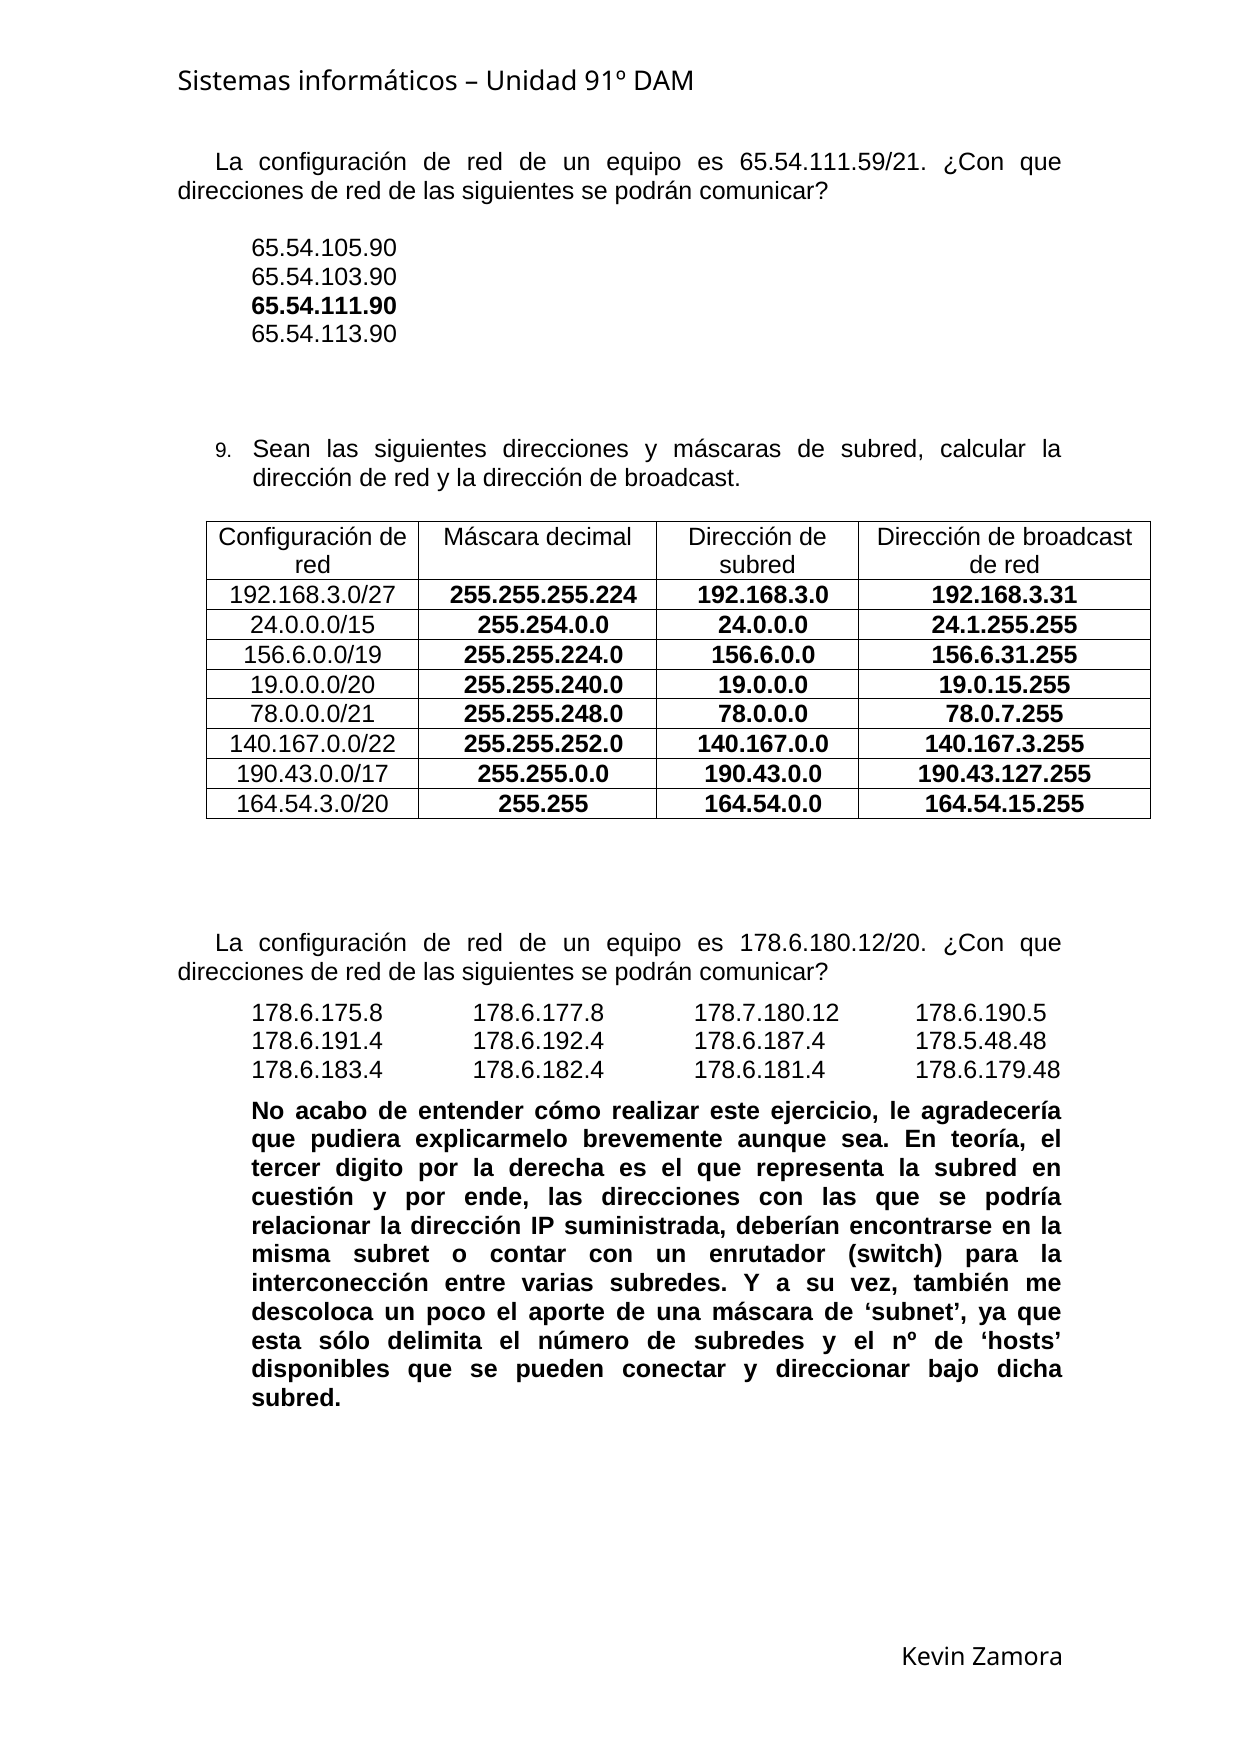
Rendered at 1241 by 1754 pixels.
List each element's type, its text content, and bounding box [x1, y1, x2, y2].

text 65.54.105.90 [215, 233, 1063, 262]
table_cell 255.255 [419, 789, 656, 817]
table_cell 255.255.0.0 [419, 759, 656, 788]
table_cell 190.43.127.255 [859, 759, 1150, 788]
table_cell 255.255.255.224 [419, 580, 656, 609]
table_cell 255.254.0.0 [419, 610, 656, 639]
table_cell 78.0.0.0/21 [207, 699, 418, 728]
table_cell 164.54.0.0 [657, 789, 858, 817]
text No acabo de entender cómo realizar este ejercicio, le agradecería que pudiera explicarmelo brevemente aunque sea. En teoría, el tercer digito por la derecha es el que representa la subred en cuestión y por ende, las direcciones con las que se podría relacionar la dirección IP suministrada, deberían encontrarse en la misma subret o contar con un enrutador (switch) para la interconección entre varias subredes. Y a su vez, también me descoloca un poco el aporte de una máscara de ‘subnet’, ya que esta sólo delimita el número de subredes y el nº de ‘hosts’ disponibles que se pueden conectar y direccionar bajo dicha subred. [251, 1096, 1063, 1412]
table_header Configuración de red [207, 522, 418, 579]
text La configuración de red de un equipo es 65.54.111.59/21. ¿Con que direcciones de red de las siguientes se podrán comunicar? [177, 147, 1063, 204]
table_cell 156.6.0.0/19 [207, 640, 418, 668]
table_cell 140.167.0.0/22 [207, 729, 418, 758]
text 65.54.103.90 [215, 262, 1063, 291]
table_cell 164.54.15.255 [859, 789, 1150, 817]
text La configuración de red de un equipo es 178.6.180.12/20. ¿Con que direcciones de red de las siguientes se podrán comunicar? [177, 928, 1063, 986]
table_cell 24.0.0.0 [657, 610, 858, 639]
table_cell 78.0.7.255 [859, 699, 1150, 728]
text 178.6.183.4 178.6.182.4 178.6.181.4 178.6.179.48 [215, 1055, 1063, 1084]
table_cell 78.0.0.0 [657, 699, 858, 728]
table_cell 192.168.3.31 [859, 580, 1150, 609]
table_cell 24.1.255.255 [859, 610, 1150, 639]
text 65.54.111.90 [215, 291, 1063, 319]
table_cell 140.167.3.255 [859, 729, 1150, 758]
table_cell 156.6.31.255 [859, 640, 1150, 668]
table_cell 164.54.3.0/20 [207, 789, 418, 817]
table_cell 192.168.3.0 [657, 580, 858, 609]
list Sean las siguientes direcciones y máscaras de subred, calcular la dirección de red y la dirección de broadcast. [215, 434, 1063, 492]
text 65.54.113.90 [215, 319, 1063, 348]
table_cell 190.43.0.0/17 [207, 759, 418, 788]
table_cell 255.255.252.0 [419, 729, 656, 758]
text 178.6.191.4 178.6.192.4 178.6.187.4 178.5.48.48 [215, 1026, 1063, 1055]
table_cell 19.0.15.255 [859, 670, 1150, 698]
table_cell 156.6.0.0 [657, 640, 858, 668]
table_cell 19.0.0.0 [657, 670, 858, 698]
table_cell 255.255.224.0 [419, 640, 656, 668]
table_cell 255.255.240.0 [419, 670, 656, 698]
table_cell 192.168.3.0/27 [207, 580, 418, 609]
table_cell 24.0.0.0/15 [207, 610, 418, 639]
table_cell 140.167.0.0 [657, 729, 858, 758]
table_cell 255.255.248.0 [419, 699, 656, 728]
table_cell 190.43.0.0 [657, 759, 858, 788]
table_header Dirección de broadcast de red [859, 522, 1150, 579]
table_cell 19.0.0.0/20 [207, 670, 418, 698]
table_header Dirección de subred [657, 522, 858, 579]
table_header Máscara decimal [419, 522, 656, 579]
text 178.6.175.8 178.6.177.8 178.7.180.12 178.6.190.5 [215, 998, 1063, 1026]
